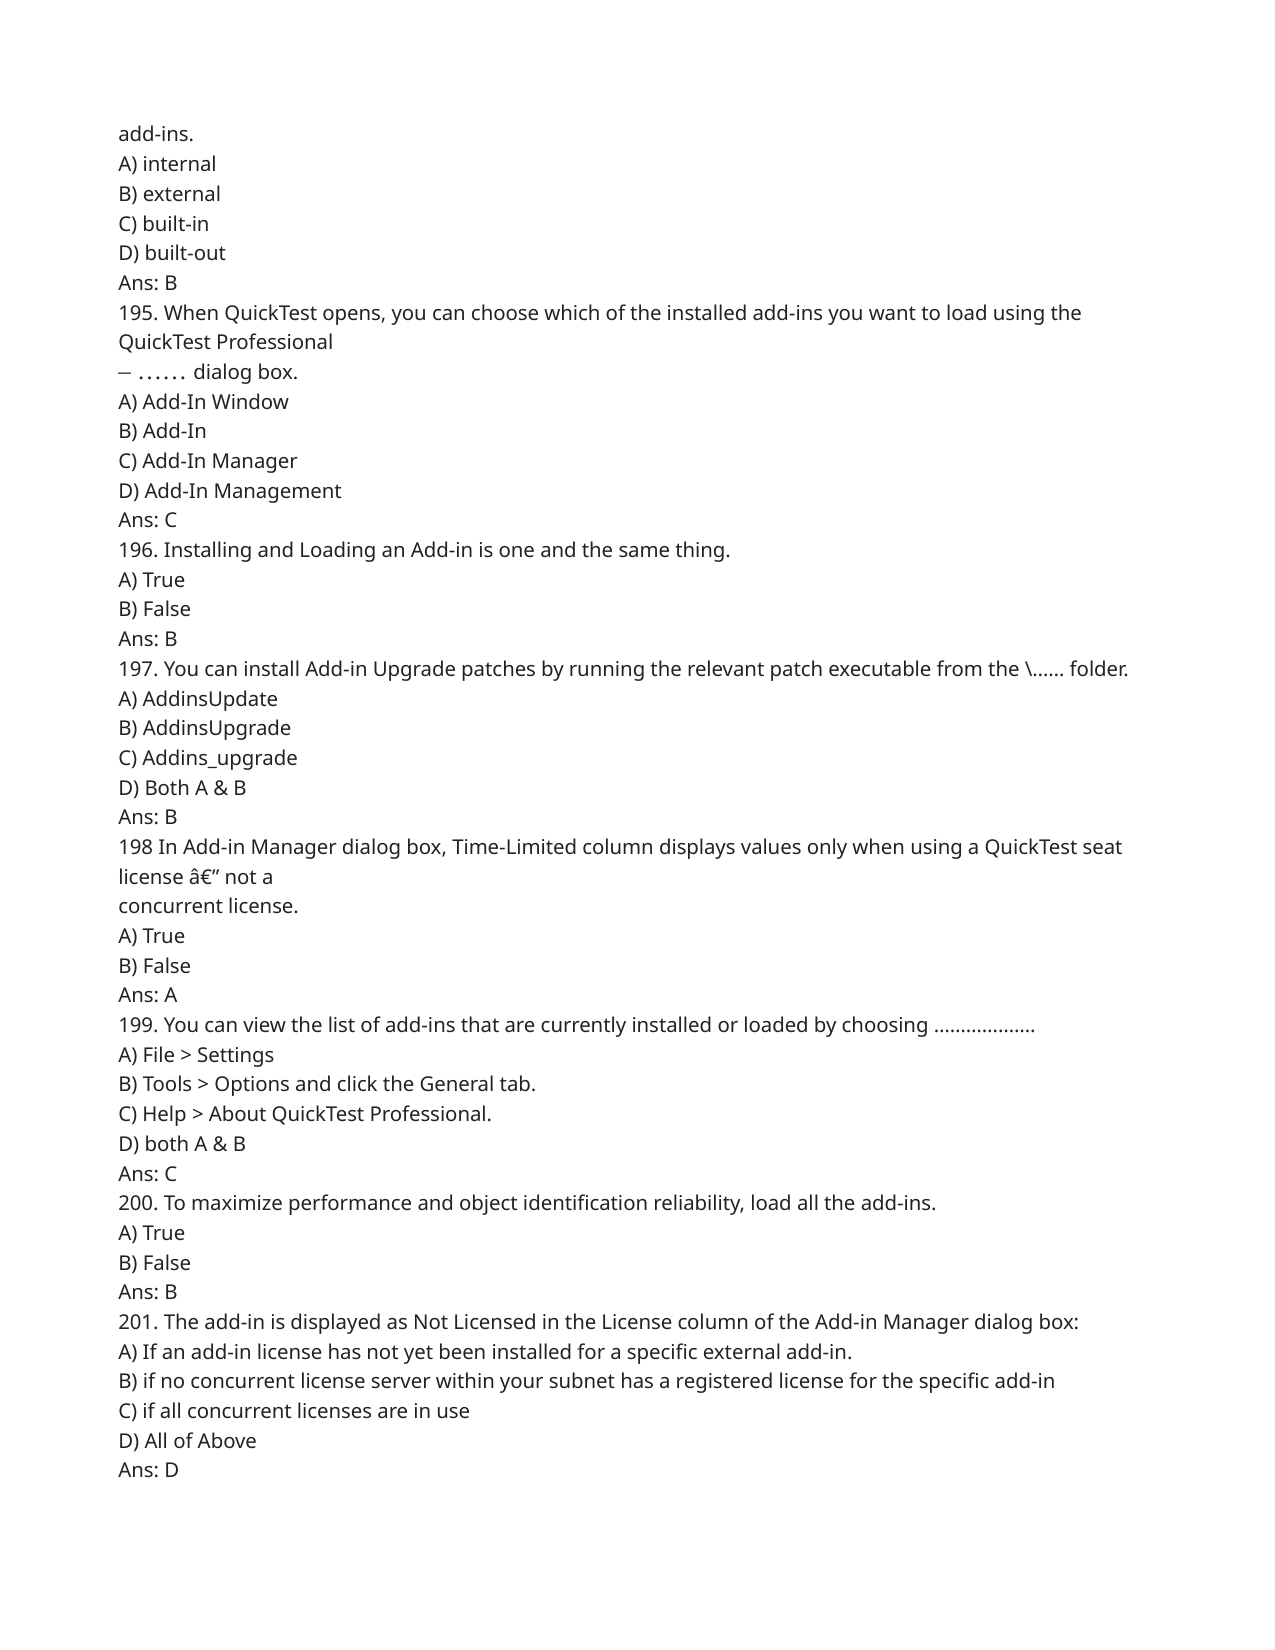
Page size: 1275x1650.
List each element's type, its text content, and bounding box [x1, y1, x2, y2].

text 198 In Add-in Manager dialog box, Time-Limited column displays values only when using a QuickTest seat license â€” not a [118, 831, 1157, 890]
text 196. Installing and Loading an Add-in is one and the same thing. A) True B) False Ans: B [118, 534, 1157, 652]
text concurrent license. A) True B) False Ans: A [118, 890, 1157, 1009]
text 201. The add-in is displayed as Not Licensed in the License column of the Add-in Manager dialog box: A) If an add-in license has not yet been installed for a specific external add-in. B) if no concurrent license server within your subnet has a registered license for the specific add-in C) if all concurrent licenses are in use D) All of Above Ans: D [118, 1306, 1157, 1484]
text 197. You can install Add-in Upgrade patches by running the relevant patch executable from the \…… folder. A) AddinsUpdate B) AddinsUpgrade C) Addins_upgrade D) Both A & B Ans: B [118, 652, 1157, 831]
text add-ins. A) internal B) external C) built-in D) built-out Ans: B [118, 118, 1157, 296]
text – …… dialog box. A) Add-In Window B) Add-In C) Add-In Manager D) Add-In Management Ans: C [118, 356, 1157, 534]
text 200. To maximize performance and object identification reliability, load all the add-ins. A) True B) False Ans: B [118, 1187, 1157, 1306]
text 195. When QuickTest opens, you can choose which of the installed add-ins you want to load using the QuickTest Professional [118, 296, 1157, 356]
text 199. You can view the list of add-ins that are currently installed or loaded by choosing ………………. A) File > Settings B) Tools > Options and click the General tab. C) Help > About QuickTest Professional. D) both A & B Ans: C [118, 1009, 1157, 1187]
